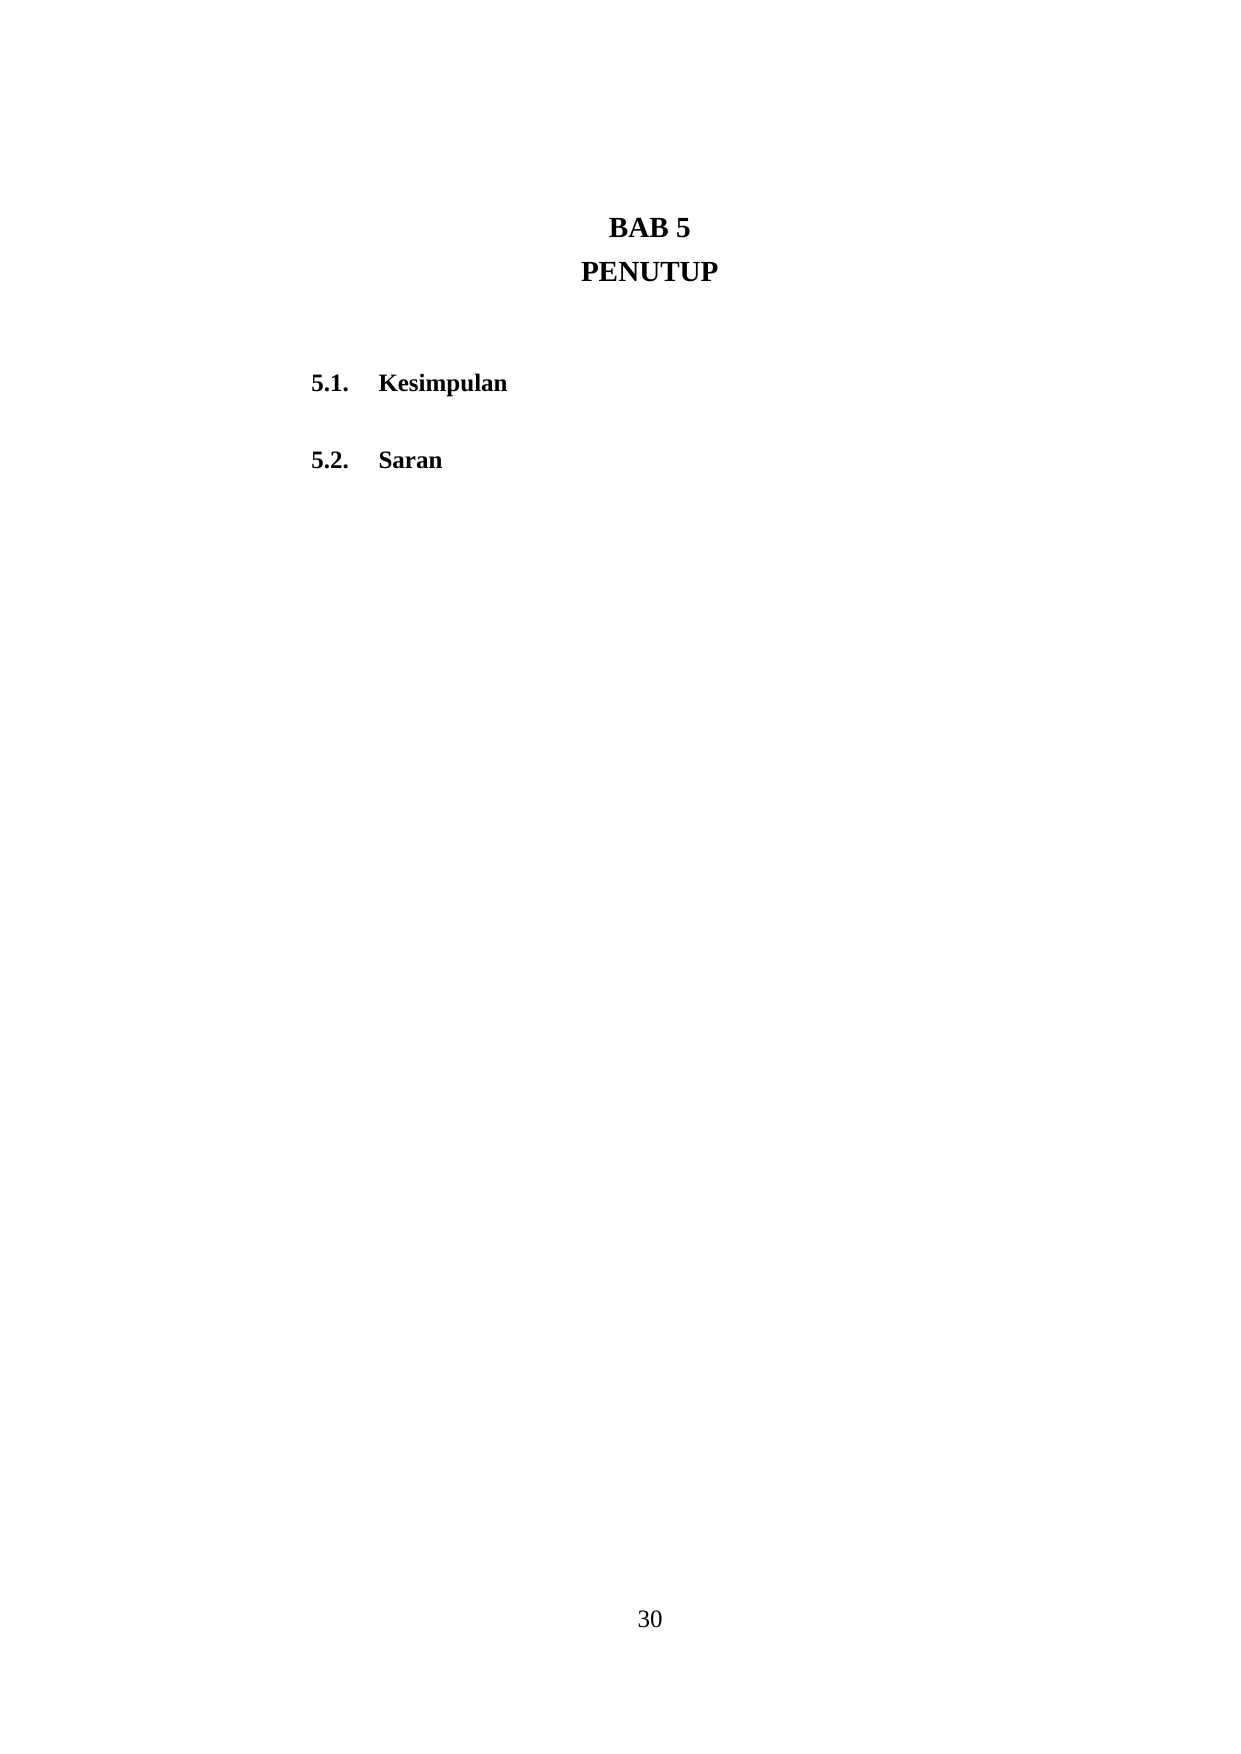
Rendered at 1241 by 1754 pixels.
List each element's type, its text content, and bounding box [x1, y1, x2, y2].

subtitle Saran [311, 433, 1063, 477]
subtitle BAB 5 PENUTUP [236, 202, 1063, 291]
subtitle Kesimpulan [311, 356, 1063, 400]
